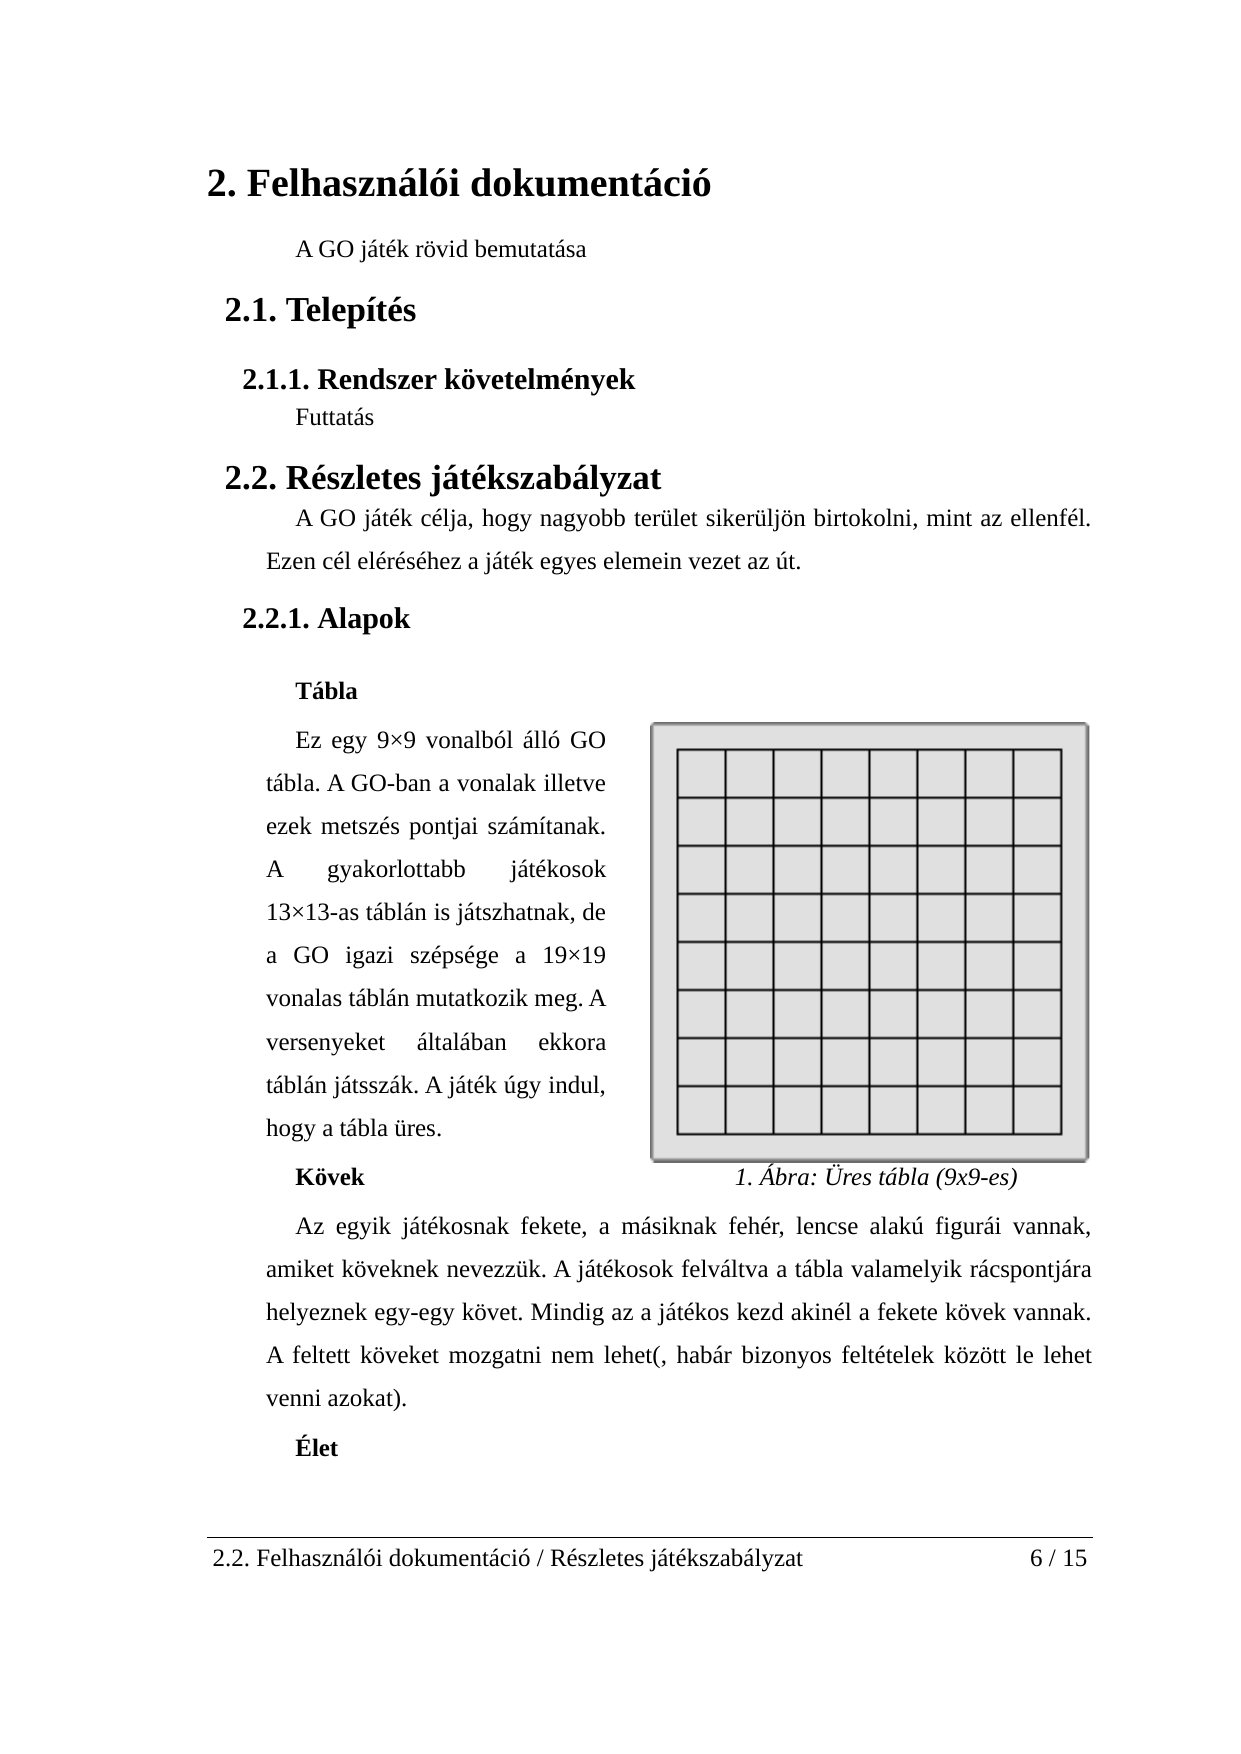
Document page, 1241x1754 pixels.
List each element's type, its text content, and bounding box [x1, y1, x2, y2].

text 1. Ábra: Üres tábla (9x9-es) [665, 1163, 1089, 1191]
text A GO játék célja, hogy nagyobb terület sikerüljön birtokolni, mint az ellenfél. Ezen cél eléréséhez a játék egyes elemein vezet az út. [266, 503, 1093, 574]
text Az egyik játékosnak fekete, a másiknak fehér, lencse alakú figurái vannak, amiket köveknek nevezzük. A játékosok felváltva a tábla valamelyik rácspontjára helyeznek egy-egy követ. Mindig az a játékos kezd akinél a fekete kövek vannak. A feltett köveket mozgatni nem lehet(, habár bizonyos feltételek között le lehet venni azokat). [266, 1211, 1093, 1412]
subtitle Részletes játékszabályzat [224, 456, 1093, 497]
picture [650, 722, 1090, 1163]
subtitle Telepítés [224, 289, 1093, 329]
text Kövek [266, 1162, 636, 1191]
text A GO játék rövid bemutatása [266, 234, 1093, 263]
text Élet [266, 1433, 1093, 1461]
text Futtatás [266, 402, 1093, 430]
text [1089, 1162, 1093, 1191]
text Ez egy 9×9 vonalból álló GO tábla. A GO-ban a vonalak illetve ezek metszés pontjai számítanak. A gyakorlottabb játékosok 13×13-as táblán is játszhatnak, de a GO igazi szépsége a 19×19 vonalas táblán mutatkozik meg. A versenyeket általában ekkora táblán játsszák. A játék úgy indul, hogy a tábla üres. [266, 723, 1089, 1210]
subtitle Felhasználói dokumentáció [207, 159, 1093, 205]
text Tábla [266, 676, 1093, 704]
subtitle Rendszer követelmények [242, 361, 1093, 396]
subtitle Alapok [242, 601, 1093, 635]
